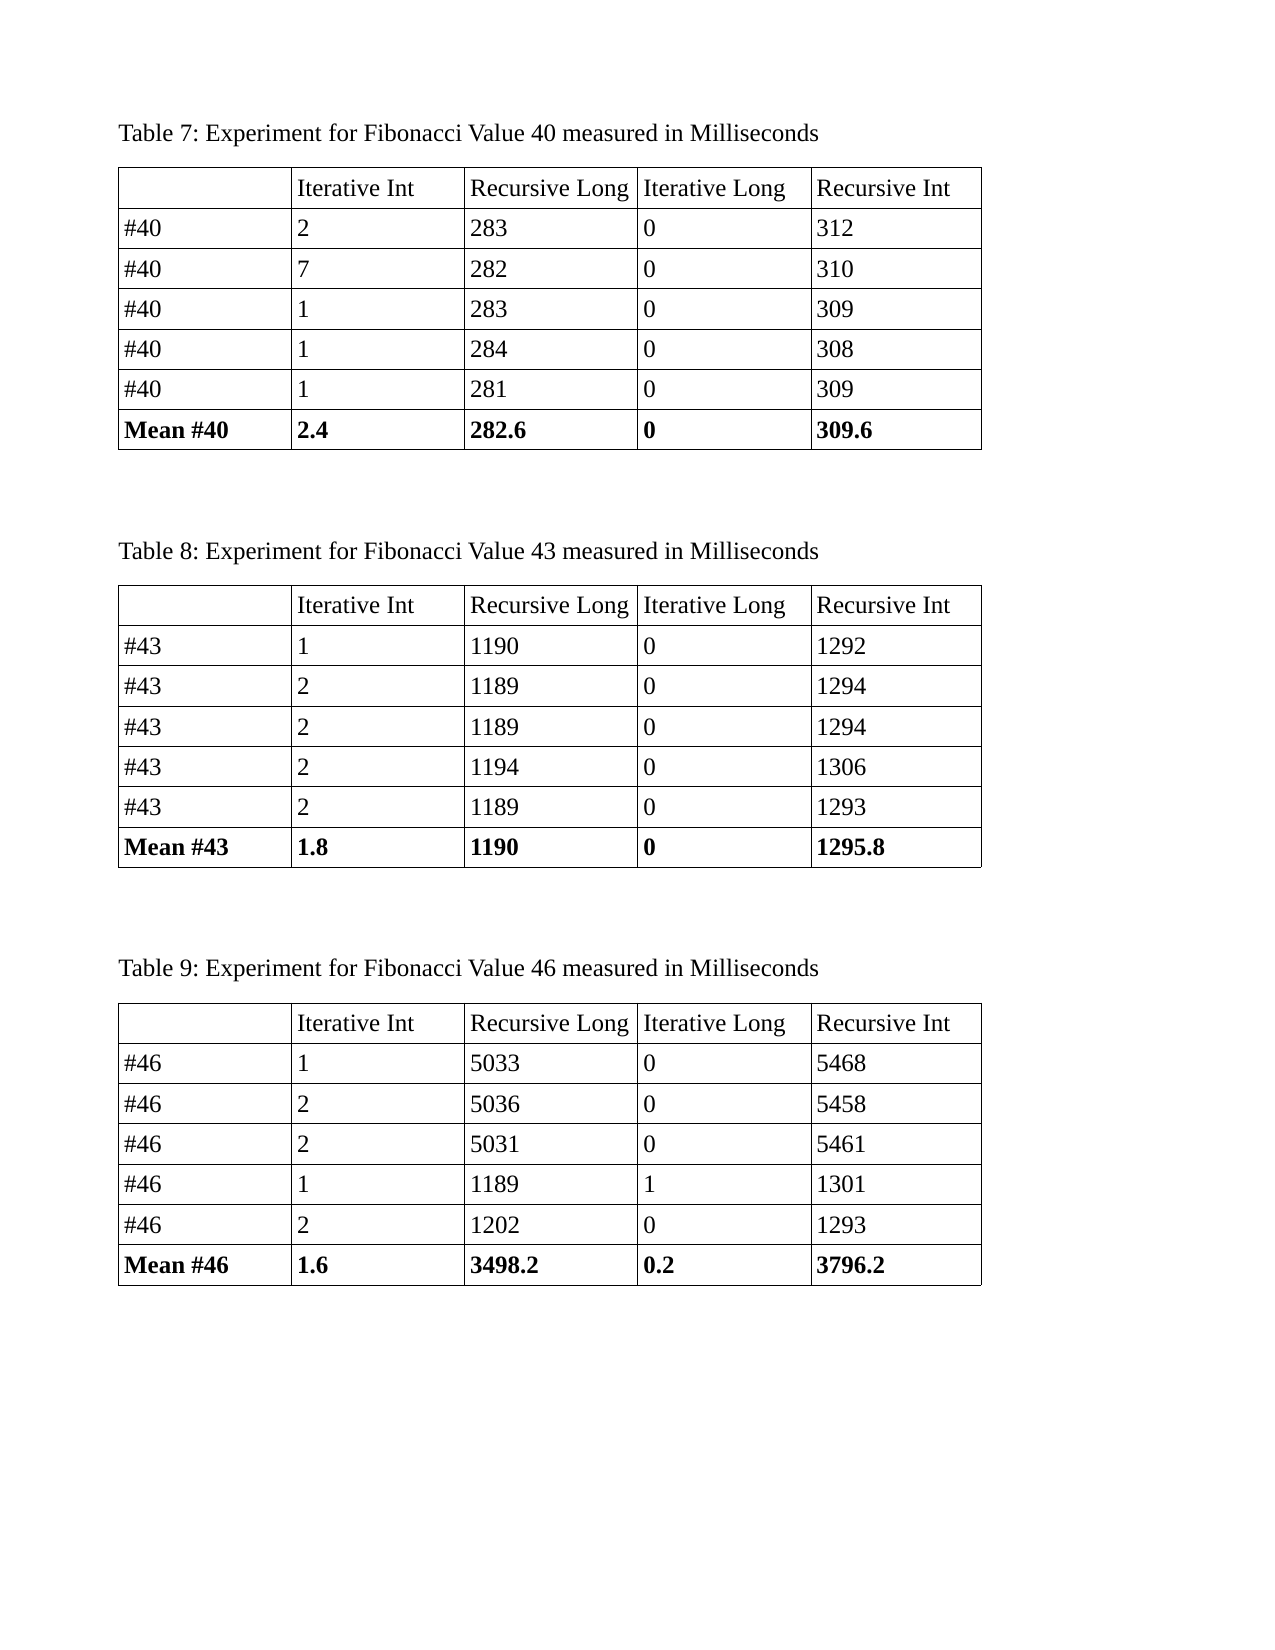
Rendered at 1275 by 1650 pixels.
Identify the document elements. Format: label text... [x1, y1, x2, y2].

table_cell 0 [638, 626, 811, 665]
table_cell 1292 [812, 626, 981, 665]
text Table 7: Experiment for Fibonacci Value 40 measured in Milliseconds [118, 118, 1157, 147]
table_cell 281 [465, 370, 637, 409]
table_cell 1202 [465, 1205, 637, 1244]
table_cell #46 [119, 1044, 291, 1083]
table_cell 0 [638, 1124, 811, 1164]
table_header [119, 168, 291, 207]
table_cell 1 [292, 330, 464, 369]
table_header Recursive Int [812, 586, 981, 625]
table_cell 0 [638, 410, 811, 449]
table_cell 3498.2 [465, 1245, 637, 1284]
table_cell #40 [119, 209, 291, 248]
table_cell 2 [292, 787, 464, 827]
table_cell 0 [638, 330, 811, 369]
table_cell 2 [292, 209, 464, 248]
table_cell #46 [119, 1205, 291, 1244]
table_cell 1294 [812, 707, 981, 746]
table_cell 309.6 [812, 410, 981, 449]
table_cell 2 [292, 707, 464, 746]
table_cell Mean #40 [119, 410, 291, 449]
table_cell 0 [638, 209, 811, 248]
table_header Recursive Long [465, 586, 637, 625]
table_cell 7 [292, 249, 464, 288]
table_cell 1190 [465, 828, 637, 867]
table_cell 1189 [465, 707, 637, 746]
table_cell 1189 [465, 666, 637, 706]
table_cell 2 [292, 1124, 464, 1164]
table_cell 2 [292, 747, 464, 786]
table_cell 5458 [812, 1084, 981, 1123]
table_cell 0 [638, 249, 811, 288]
table_cell #46 [119, 1165, 291, 1204]
table_cell 0 [638, 707, 811, 746]
table_cell 312 [812, 209, 981, 248]
table_cell #40 [119, 370, 291, 409]
table_cell 284 [465, 330, 637, 369]
table_cell 283 [465, 289, 637, 328]
table_cell 0 [638, 666, 811, 706]
table_cell 309 [812, 370, 981, 409]
table_cell 1 [292, 1165, 464, 1204]
table_cell #43 [119, 626, 291, 665]
table_cell 1.8 [292, 828, 464, 867]
table_cell #43 [119, 666, 291, 706]
table_cell 1189 [465, 1165, 637, 1204]
table_cell 1.6 [292, 1245, 464, 1284]
table_cell 0 [638, 289, 811, 328]
table_cell 0 [638, 1044, 811, 1083]
table_cell 1 [638, 1165, 811, 1204]
text Table 8: Experiment for Fibonacci Value 43 measured in Milliseconds [118, 536, 1157, 564]
table_cell 1 [292, 1044, 464, 1083]
table_cell 1 [292, 370, 464, 409]
table_cell 0 [638, 370, 811, 409]
table_cell 1190 [465, 626, 637, 665]
table_cell #43 [119, 787, 291, 827]
table_cell 1294 [812, 666, 981, 706]
table_cell 5031 [465, 1124, 637, 1164]
table_cell 1189 [465, 787, 637, 827]
table_cell 1194 [465, 747, 637, 786]
table_cell 2 [292, 1205, 464, 1244]
table_cell 1306 [812, 747, 981, 786]
table_header [119, 1004, 291, 1043]
table_cell 0 [638, 747, 811, 786]
table_cell 1295.8 [812, 828, 981, 867]
table_cell 1 [292, 626, 464, 665]
table_cell 0 [638, 787, 811, 827]
table_cell 310 [812, 249, 981, 288]
table_cell 309 [812, 289, 981, 328]
table_cell 0 [638, 828, 811, 867]
table_header Iterative Int [292, 1004, 464, 1043]
table_cell Mean #43 [119, 828, 291, 867]
table_cell 1301 [812, 1165, 981, 1204]
table_cell 1 [292, 289, 464, 328]
table_header Recursive Int [812, 1004, 981, 1043]
table_header Recursive Int [812, 168, 981, 207]
table_cell 282.6 [465, 410, 637, 449]
table_cell Mean #46 [119, 1245, 291, 1284]
table_header Iterative Int [292, 168, 464, 207]
table_cell 0 [638, 1084, 811, 1123]
table_header Iterative Long [638, 168, 811, 207]
table_header [119, 586, 291, 625]
table_cell 3796.2 [812, 1245, 981, 1284]
table_cell 2.4 [292, 410, 464, 449]
table_cell 5036 [465, 1084, 637, 1123]
table_header Iterative Long [638, 586, 811, 625]
table_header Recursive Long [465, 168, 637, 207]
table_cell #46 [119, 1124, 291, 1164]
table_cell 2 [292, 1084, 464, 1123]
table_cell #43 [119, 707, 291, 746]
table_cell 1293 [812, 1205, 981, 1244]
text Table 9: Experiment for Fibonacci Value 46 measured in Milliseconds [118, 953, 1157, 982]
table_header Iterative Int [292, 586, 464, 625]
table_cell 5468 [812, 1044, 981, 1083]
table_cell 5033 [465, 1044, 637, 1083]
table_cell #40 [119, 289, 291, 328]
table_cell 283 [465, 209, 637, 248]
table_cell #46 [119, 1084, 291, 1123]
table_cell 0.2 [638, 1245, 811, 1284]
table_cell 2 [292, 666, 464, 706]
table_cell 308 [812, 330, 981, 369]
table_cell #40 [119, 330, 291, 369]
table_cell 5461 [812, 1124, 981, 1164]
table_header Iterative Long [638, 1004, 811, 1043]
table_cell 282 [465, 249, 637, 288]
table_cell 0 [638, 1205, 811, 1244]
table_cell #40 [119, 249, 291, 288]
table_cell #43 [119, 747, 291, 786]
table_cell 1293 [812, 787, 981, 827]
table_header Recursive Long [465, 1004, 637, 1043]
